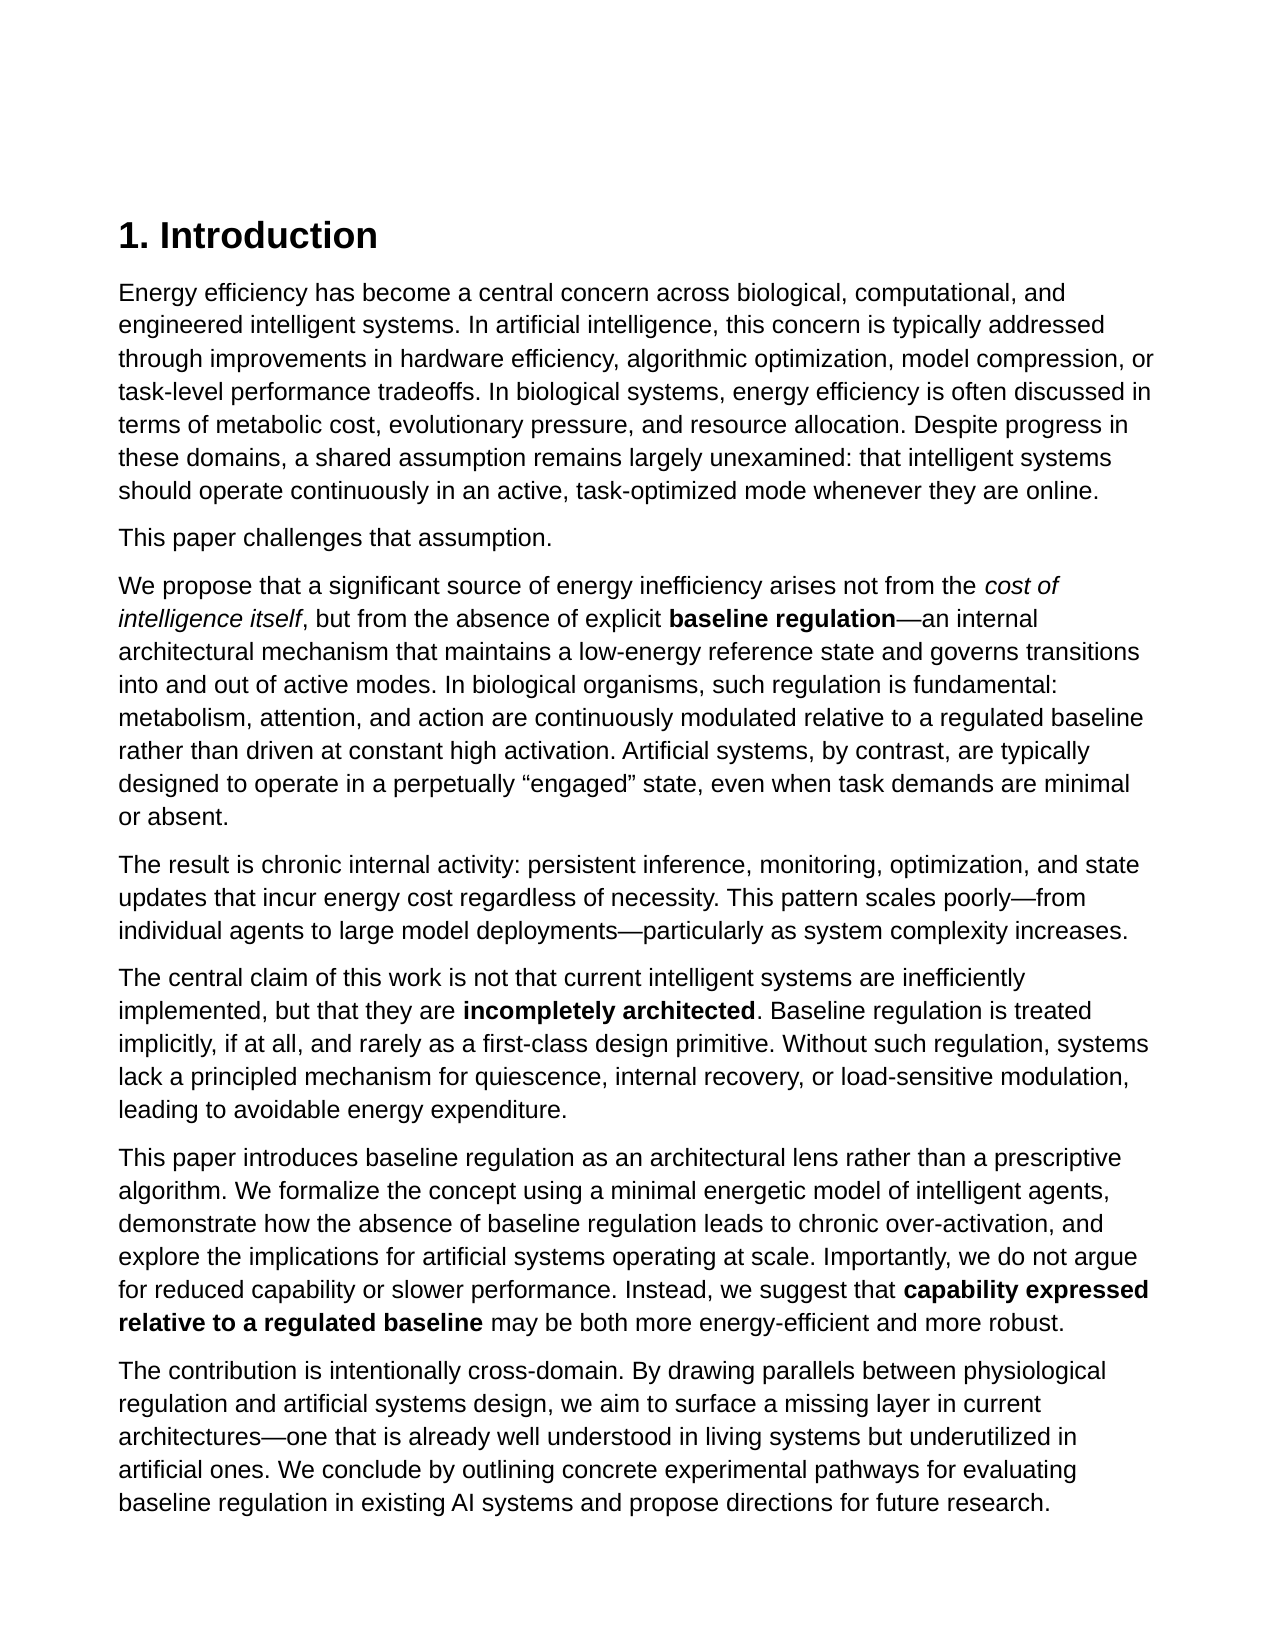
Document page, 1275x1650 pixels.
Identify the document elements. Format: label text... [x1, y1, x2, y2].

text The central claim of this work is not that current intelligent systems are inefficiently implemented, but that they are incompletely architected. Baseline regulation is treated implicitly, if at all, and rarely as a first-class design primitive. Without such regulation, systems lack a principled mechanism for quiescence, internal recovery, or load-sensitive modulation, leading to avoidable energy expenditure. [118, 963, 1157, 1124]
text We propose that a significant source of energy inefficiency arises not from the cost of intelligence itself, but from the absence of explicit baseline regulation—an internal architectural mechanism that maintains a low-energy reference state and governs transitions into and out of active modes. In biological organisms, such regulation is fundamental: metabolism, attention, and action are continuously modulated relative to a regulated baseline rather than driven at constant high activation. Artificial systems, by contrast, are typically designed to operate in a perpetually “engaged” state, even when task demands are minimal or absent. [118, 571, 1157, 831]
text This paper challenges that assumption. [118, 523, 1157, 552]
subtitle 1. Introduction [118, 213, 1157, 256]
text The contribution is intentionally cross-domain. By drawing parallels between physiological regulation and artificial systems design, we aim to surface a missing layer in current architectures—one that is already well understood in living systems but underutilized in artificial ones. We conclude by outlining concrete experimental pathways for evaluating baseline regulation in existing AI systems and propose directions for future research. [118, 1356, 1157, 1516]
text Energy efficiency has become a central concern across biological, computational, and engineered intelligent systems. In artificial intelligence, this concern is typically addressed through improvements in hardware efficiency, algorithmic optimization, model compression, or task-level performance tradeoffs. In biological systems, energy efficiency is often discussed in terms of metabolic cost, evolutionary pressure, and resource allocation. Despite progress in these domains, a shared assumption remains largely unexamined: that intelligent systems should operate continuously in an active, task-optimized mode whenever they are online. [118, 277, 1157, 504]
text This paper introduces baseline regulation as an architectural lens rather than a prescriptive algorithm. We formalize the concept using a minimal energetic model of intelligent agents, demonstrate how the absence of baseline regulation leads to chronic over-activation, and explore the implications for artificial systems operating at scale. Importantly, we do not argue for reduced capability or slower performance. Instead, we suggest that capability expressed relative to a regulated baseline may be both more energy-efficient and more robust. [118, 1143, 1157, 1337]
text The result is chronic internal activity: persistent inference, monitoring, optimization, and state updates that incur energy cost regardless of necessity. This pattern scales poorly—from individual agents to large model deployments—particularly as system complexity increases. [118, 849, 1157, 944]
